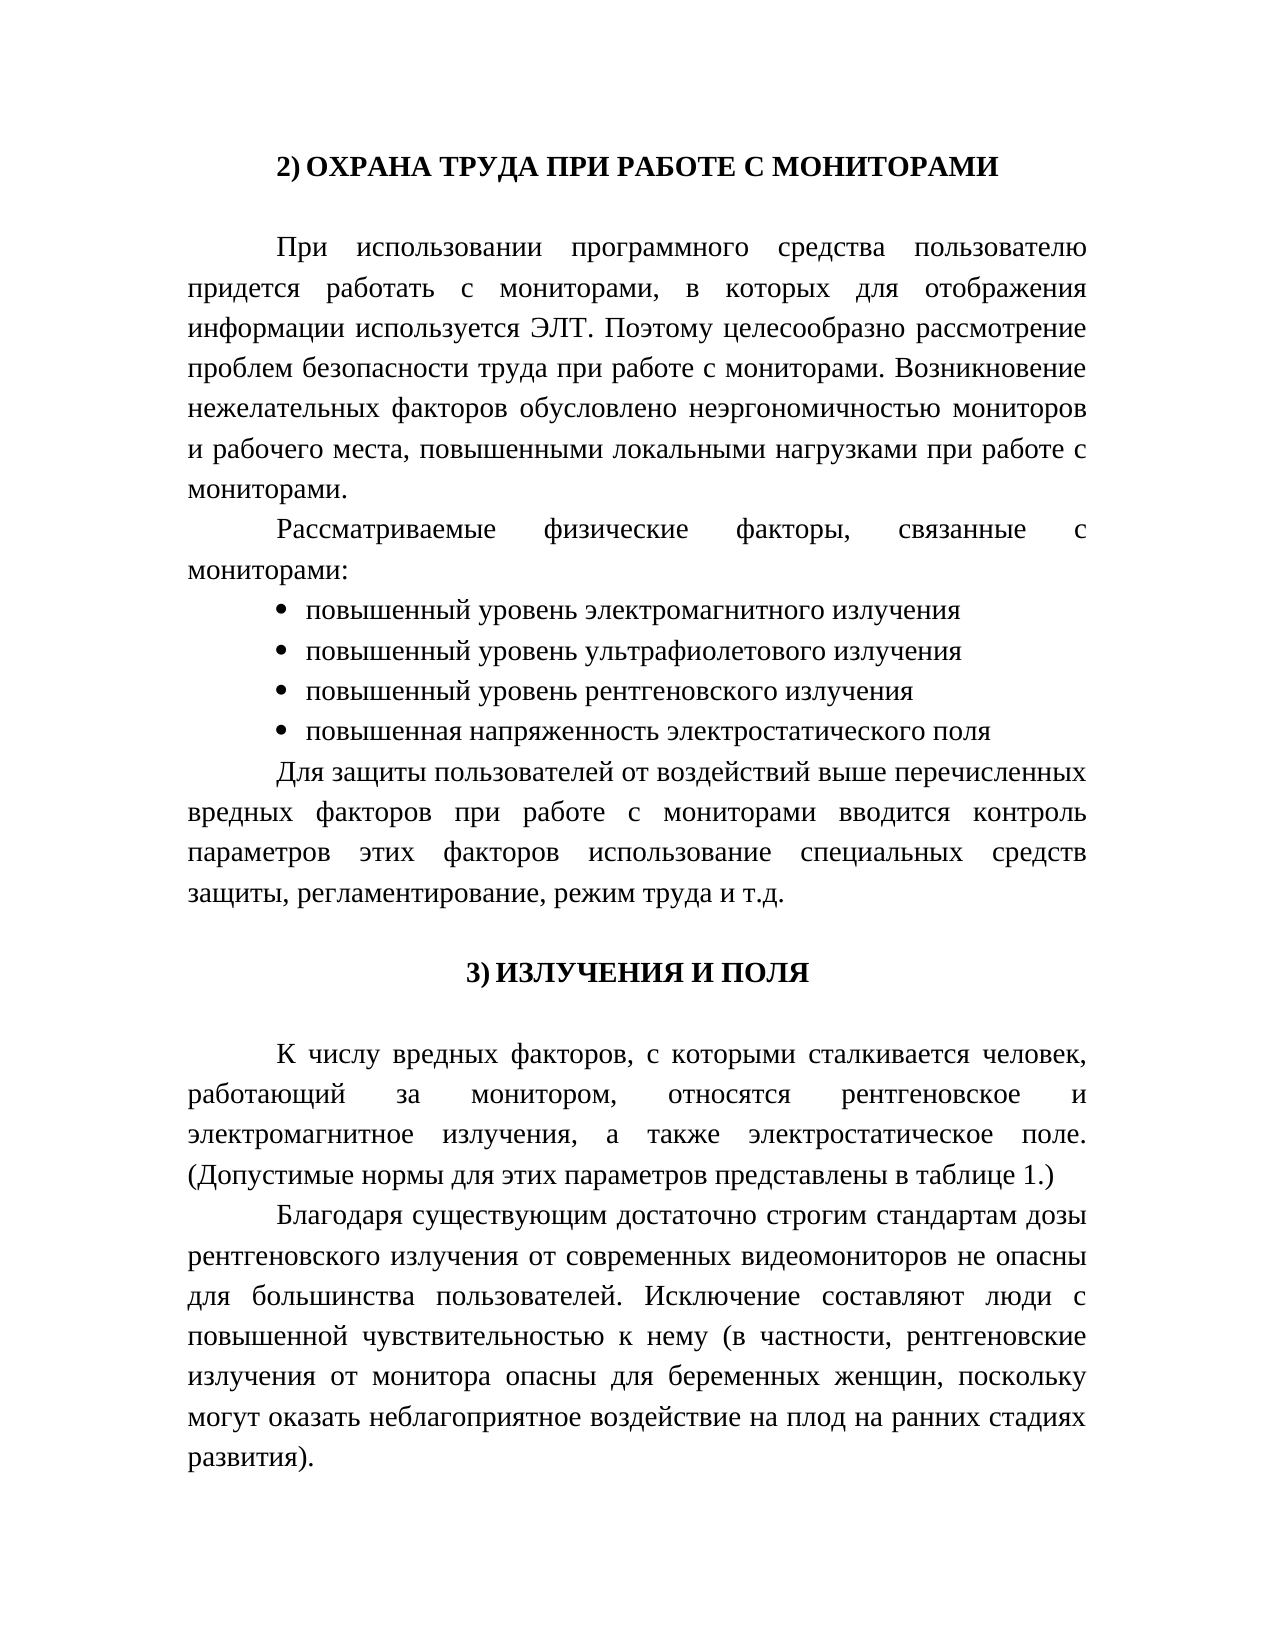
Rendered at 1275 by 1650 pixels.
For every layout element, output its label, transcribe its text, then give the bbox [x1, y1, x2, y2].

list ОХРАНА ТРУДА ПРИ РАБОТЕ С МОНИТОРАМИ [187, 150, 1087, 182]
text Рассматриваемые физические факторы, связанные с мониторами: [187, 513, 1087, 585]
text Для защиты пользователей от воздействий выше перечисленных вредных факторов при работе с мониторами вводится контроль параметров этих факторов использование специальных средств защиты, регламентирование, режим труда и т.д. [187, 755, 1087, 908]
text При использовании программного средства пользователю придется работать с мониторами, в которых для отображения информации используется ЭЛТ. Поэтому целесообразно рассмотрение проблем безопасности труда при работе с мониторами. Возникновение нежелательных факторов обусловлено неэргономичностью мониторов и рабочего места, повышенными локальными нагрузками при работе с мониторами. [187, 231, 1087, 505]
list повышенный уровень ультрафиолетового излучения [276, 634, 1087, 666]
text Благодаря существующим достаточно строгим стандартам дозы рентгеновского излучения от современных видеомониторов не опасны для большинства пользователей. Исключение составляют люди с повышенной чувствительностью к нему (в частности, рентгеновские излучения от монитора опасны для беременных женщин, поскольку могут оказать неблагоприятное воздействие на плод на ранних стадиях развития). [187, 1198, 1087, 1473]
list повышенный уровень рентгеновского излучения [276, 674, 1087, 707]
list повышенный уровень электромагнитного излучения [276, 593, 1087, 626]
list Излучения и поля [187, 957, 1087, 989]
list повышенная напряженность электростатического поля [276, 715, 1087, 747]
text К числу вредных факторов, с которыми сталкивается человек, работающий за монитором, относятся рентгеновское и электромагнитное излучения, а также электростатическое поле. (Допустимые нормы для этих параметров представлены в таблице 1.) [187, 1037, 1087, 1191]
